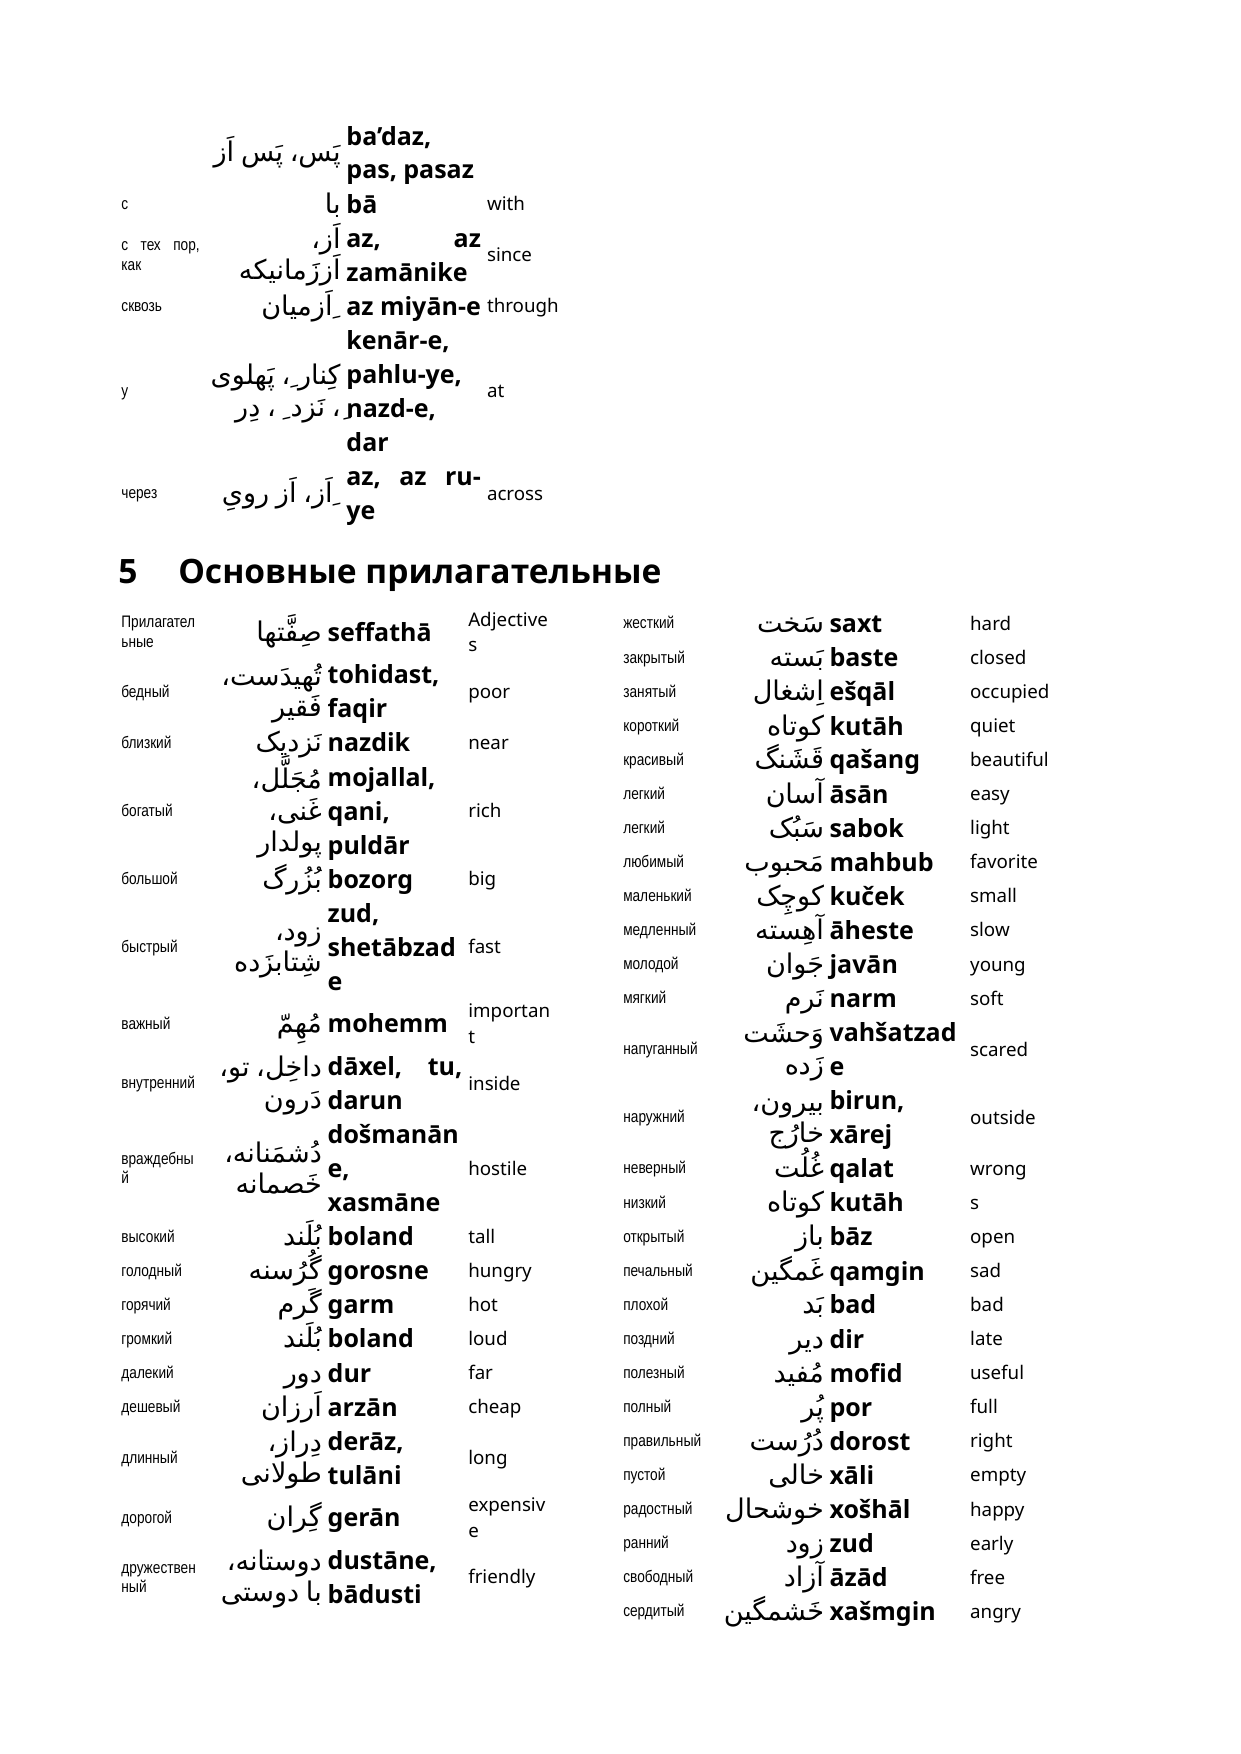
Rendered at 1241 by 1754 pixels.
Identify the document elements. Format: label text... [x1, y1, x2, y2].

table_cell گَرم [203, 1287, 324, 1321]
table_cell дружественный [118, 1543, 202, 1611]
table_cell soft [967, 981, 1061, 1015]
table_cell expensive [465, 1491, 559, 1542]
table_cell دور [203, 1355, 324, 1389]
table_cell kutāh [826, 1185, 967, 1219]
table_cell az, az zamānike [343, 220, 484, 288]
table_cell late [967, 1321, 1061, 1355]
table_cell baste [826, 640, 967, 674]
table_cell useful [967, 1355, 1061, 1389]
table_cell враждебный [118, 1117, 202, 1219]
table_cell قَشَنگ [705, 742, 826, 776]
table_cell full [967, 1389, 1061, 1423]
table_cell free [967, 1560, 1061, 1594]
table_cell gorosne [324, 1253, 465, 1287]
table_cell slow [967, 913, 1061, 947]
table_cell اَز، اَز رویِ ِ [203, 459, 343, 527]
table_cell arzān [324, 1389, 465, 1423]
table_cell легкий [620, 776, 704, 810]
table_cell اَز، اَززَمانیکه [203, 220, 343, 288]
table_cell دوستانه، با دوستی [203, 1543, 324, 1611]
table_cell āzād [826, 1560, 967, 1594]
table_cell مَحبوب [705, 844, 826, 878]
table_cell small [967, 879, 1061, 912]
table_cell dustāne, bādusti [324, 1543, 465, 1611]
table_cell تُهیدَست، فَقیر [203, 657, 324, 725]
table_cell mojallal, qani, puldār [324, 759, 465, 861]
table_cell красивый [620, 742, 704, 776]
table_cell медленный [620, 913, 704, 947]
table_cell закрытый [620, 640, 704, 674]
table_cell qašang [826, 742, 967, 776]
table_cell cheap [465, 1389, 559, 1423]
table_cell поздний [620, 1321, 704, 1355]
table_cell важный [118, 998, 202, 1049]
table_header صِفَّتها [203, 606, 324, 657]
table_cell bozorg [324, 861, 465, 895]
table_cell غَمگین [705, 1253, 826, 1287]
table_cell گِران [203, 1491, 324, 1542]
table_cell مُجَلَّل، غَنی، پولدار [203, 759, 324, 861]
table_cell آسان [705, 776, 826, 810]
table_cell نَزدیک [203, 725, 324, 759]
table_cell اَرزان [203, 1389, 324, 1423]
table_cell important [465, 998, 559, 1049]
table_cell جَوان [705, 947, 826, 981]
table_cell mohemm [324, 998, 465, 1049]
table_cell outside [967, 1083, 1061, 1151]
table_cell دُشمَنانه، خَصمانه [203, 1117, 324, 1219]
table_cell sabok [826, 810, 967, 844]
table_cell آزاد [705, 1560, 826, 1594]
table_cell kenār-e, pahlu-ye, nazd-e, dar [343, 323, 484, 459]
table_cell باز [705, 1219, 826, 1253]
table_cell empty [967, 1458, 1061, 1492]
table_cell open [967, 1219, 1061, 1253]
table_cell پَس، پَس اَز [203, 118, 343, 186]
table_cell богатый [118, 759, 202, 861]
table_cell дорогой [118, 1491, 202, 1542]
table_cell xošhāl [826, 1492, 967, 1526]
table_cell длинный [118, 1423, 202, 1491]
table_cell zud, shetābzade [324, 895, 465, 998]
table_cell свободный [620, 1560, 704, 1594]
table_cell friendly [465, 1543, 559, 1611]
table_cell happy [967, 1492, 1061, 1526]
table_cell نَرم [705, 981, 826, 1015]
table_cell жесткий [620, 606, 704, 640]
table_cell hungry [465, 1253, 559, 1287]
table_cell boland [324, 1321, 465, 1355]
table_cell легкий [620, 810, 704, 844]
table_cell سَخت [705, 606, 826, 640]
table_cell пустой [620, 1458, 704, 1492]
table_cell gerān [324, 1491, 465, 1542]
table_cell xāli [826, 1458, 967, 1492]
table_cell since [484, 220, 615, 288]
table_cell اَزمیان ِ [203, 289, 343, 322]
table_cell голодный [118, 1253, 202, 1287]
table_cell garm [324, 1287, 465, 1321]
table_cell qalat [826, 1151, 967, 1185]
table_cell nazdik [324, 725, 465, 759]
table_cell occupied [967, 674, 1061, 708]
table_cell az, az ru-ye [343, 459, 484, 527]
table_cell mofid [826, 1355, 967, 1389]
table_cell мягкий [620, 981, 704, 1015]
table_cell مُهِمّ [203, 998, 324, 1049]
table_cell زود، شِتابزَده [203, 895, 324, 998]
table_cell [118, 118, 202, 186]
table_cell kutāh [826, 708, 967, 742]
table_cell dāxel, tu, darun [324, 1049, 465, 1117]
table_cell poor [465, 657, 559, 725]
table_cell āsān [826, 776, 967, 810]
table_cell xašmgin [826, 1594, 967, 1628]
table_cell داخِل، تو، دَرون [203, 1049, 324, 1117]
table_cell with [484, 186, 615, 220]
table_cell young [967, 947, 1061, 981]
table_cell favorite [967, 844, 1061, 878]
table_cell āheste [826, 913, 967, 947]
table_cell занятый [620, 674, 704, 708]
table_cell بیرون، خارُج [705, 1083, 826, 1151]
table_cell tohidast, faqir [324, 657, 465, 725]
table_cell por [826, 1389, 967, 1423]
table_cell javān [826, 947, 967, 981]
table_cell bā [343, 186, 484, 220]
table_cell light [967, 810, 1061, 844]
table_cell dir [826, 1321, 967, 1355]
table_cell بُلَند [203, 1321, 324, 1355]
table_cell وَحشَت زَده [705, 1015, 826, 1083]
table_cell быстрый [118, 895, 202, 998]
table_cell خالی [705, 1458, 826, 1492]
table_cell big [465, 861, 559, 895]
subtitle Основные прилагательные [118, 548, 1122, 593]
table_cell bad [967, 1287, 1061, 1321]
table_cell ešqāl [826, 674, 967, 708]
table_cell dorost [826, 1424, 967, 1457]
table_cell zud [826, 1526, 967, 1560]
table_cell closed [967, 640, 1061, 674]
table_cell [484, 118, 615, 186]
table_cell زود [705, 1526, 826, 1560]
table_cell scared [967, 1015, 1061, 1083]
table_cell narm [826, 981, 967, 1015]
table_cell высокий [118, 1219, 202, 1253]
table_cell hot [465, 1287, 559, 1321]
table_cell полный [620, 1389, 704, 1423]
table_cell right [967, 1424, 1061, 1457]
table_cell радостный [620, 1492, 704, 1526]
table_cell наружний [620, 1083, 704, 1151]
table_cell короткий [620, 708, 704, 742]
table_cell az miyān-e [343, 289, 484, 322]
table_cell مُفید [705, 1355, 826, 1389]
table_cell близкий [118, 725, 202, 759]
table_cell полезный [620, 1355, 704, 1389]
table_cell boland [324, 1219, 465, 1253]
table_cell بُزُرگ [203, 861, 324, 895]
table_cell s [967, 1185, 1061, 1219]
table_cell tall [465, 1219, 559, 1253]
table_cell rich [465, 759, 559, 861]
table_cell горячий [118, 1287, 202, 1321]
table_cell qamgin [826, 1253, 967, 1287]
table_cell низкий [620, 1185, 704, 1219]
table_cell near [465, 725, 559, 759]
table_cell dur [324, 1355, 465, 1389]
table_cell открытый [620, 1219, 704, 1253]
table_cell پُر [705, 1389, 826, 1423]
table_cell бедный [118, 657, 202, 725]
table_cell سَبُک [705, 810, 826, 844]
table_cell through [484, 289, 615, 322]
table_cell birun, xārej [826, 1083, 967, 1151]
table_cell mahbub [826, 844, 967, 878]
table_cell bāz [826, 1219, 967, 1253]
table_cell любимый [620, 844, 704, 878]
table_cell vahšatzade [826, 1015, 967, 1083]
table_cell کوتاه [705, 708, 826, 742]
table_cell across [484, 459, 615, 527]
table_cell saxt [826, 606, 967, 640]
table_cell напуганный [620, 1015, 704, 1083]
table_cell با [203, 186, 343, 220]
table_cell молодой [620, 947, 704, 981]
table_cell через [118, 459, 202, 527]
table_header Прилагательные [118, 606, 202, 657]
table_cell внутренний [118, 1049, 202, 1117]
table_cell خوشحال [705, 1492, 826, 1526]
table_cell печальный [620, 1253, 704, 1287]
table_cell громкий [118, 1321, 202, 1355]
table_cell بَسته [705, 640, 826, 674]
table_cell loud [465, 1321, 559, 1355]
table_cell у [118, 323, 202, 459]
table_cell сердитый [620, 1594, 704, 1628]
table_cell далекий [118, 1355, 202, 1389]
table_cell došmanāne, xasmāne [324, 1117, 465, 1219]
table_cell بُلَند [203, 1219, 324, 1253]
table_cell دِراز، طولانی [203, 1423, 324, 1491]
table_cell ранний [620, 1526, 704, 1560]
table_cell ba’daz, pas, pasaz [343, 118, 484, 186]
table_cell غُلُت [705, 1151, 826, 1185]
table_cell с [118, 186, 202, 220]
table_cell گُرُسنه [203, 1253, 324, 1287]
table_cell fast [465, 895, 559, 998]
table_cell с тех пор, как [118, 220, 202, 288]
table_cell сквозь [118, 289, 202, 322]
table_cell کوچِک [705, 879, 826, 912]
table_cell маленький [620, 879, 704, 912]
table_cell دُرُست [705, 1424, 826, 1457]
table_cell hard [967, 606, 1061, 640]
table_cell کوتاه [705, 1185, 826, 1219]
table_cell bad [826, 1287, 967, 1321]
table_cell неверный [620, 1151, 704, 1185]
table_cell at [484, 323, 615, 459]
table_cell inside [465, 1049, 559, 1117]
table_cell дешевый [118, 1389, 202, 1423]
table_cell плохой [620, 1287, 704, 1321]
table_cell early [967, 1526, 1061, 1560]
table_cell دیر [705, 1321, 826, 1355]
table_cell کِنار ِ، پَهلوی ِ، نَزد ِ ، دِر [203, 323, 343, 459]
table_cell easy [967, 776, 1061, 810]
table_cell большой [118, 861, 202, 895]
table_cell far [465, 1355, 559, 1389]
table_cell derāz, tulāni [324, 1423, 465, 1491]
table_cell wrong [967, 1151, 1061, 1185]
table_cell beautiful [967, 742, 1061, 776]
table_header Adjectives [465, 606, 559, 657]
table_cell خَشمگین [705, 1594, 826, 1628]
table_cell angry [967, 1594, 1061, 1628]
table_cell آهِسته [705, 913, 826, 947]
table_cell بَد [705, 1287, 826, 1321]
table_cell hostile [465, 1117, 559, 1219]
table_cell quiet [967, 708, 1061, 742]
table_header seffathā [324, 606, 465, 657]
table_cell long [465, 1423, 559, 1491]
table_cell اِشغال [705, 674, 826, 708]
table_cell kuček [826, 879, 967, 912]
table_cell правильный [620, 1424, 704, 1457]
table_cell sad [967, 1253, 1061, 1287]
